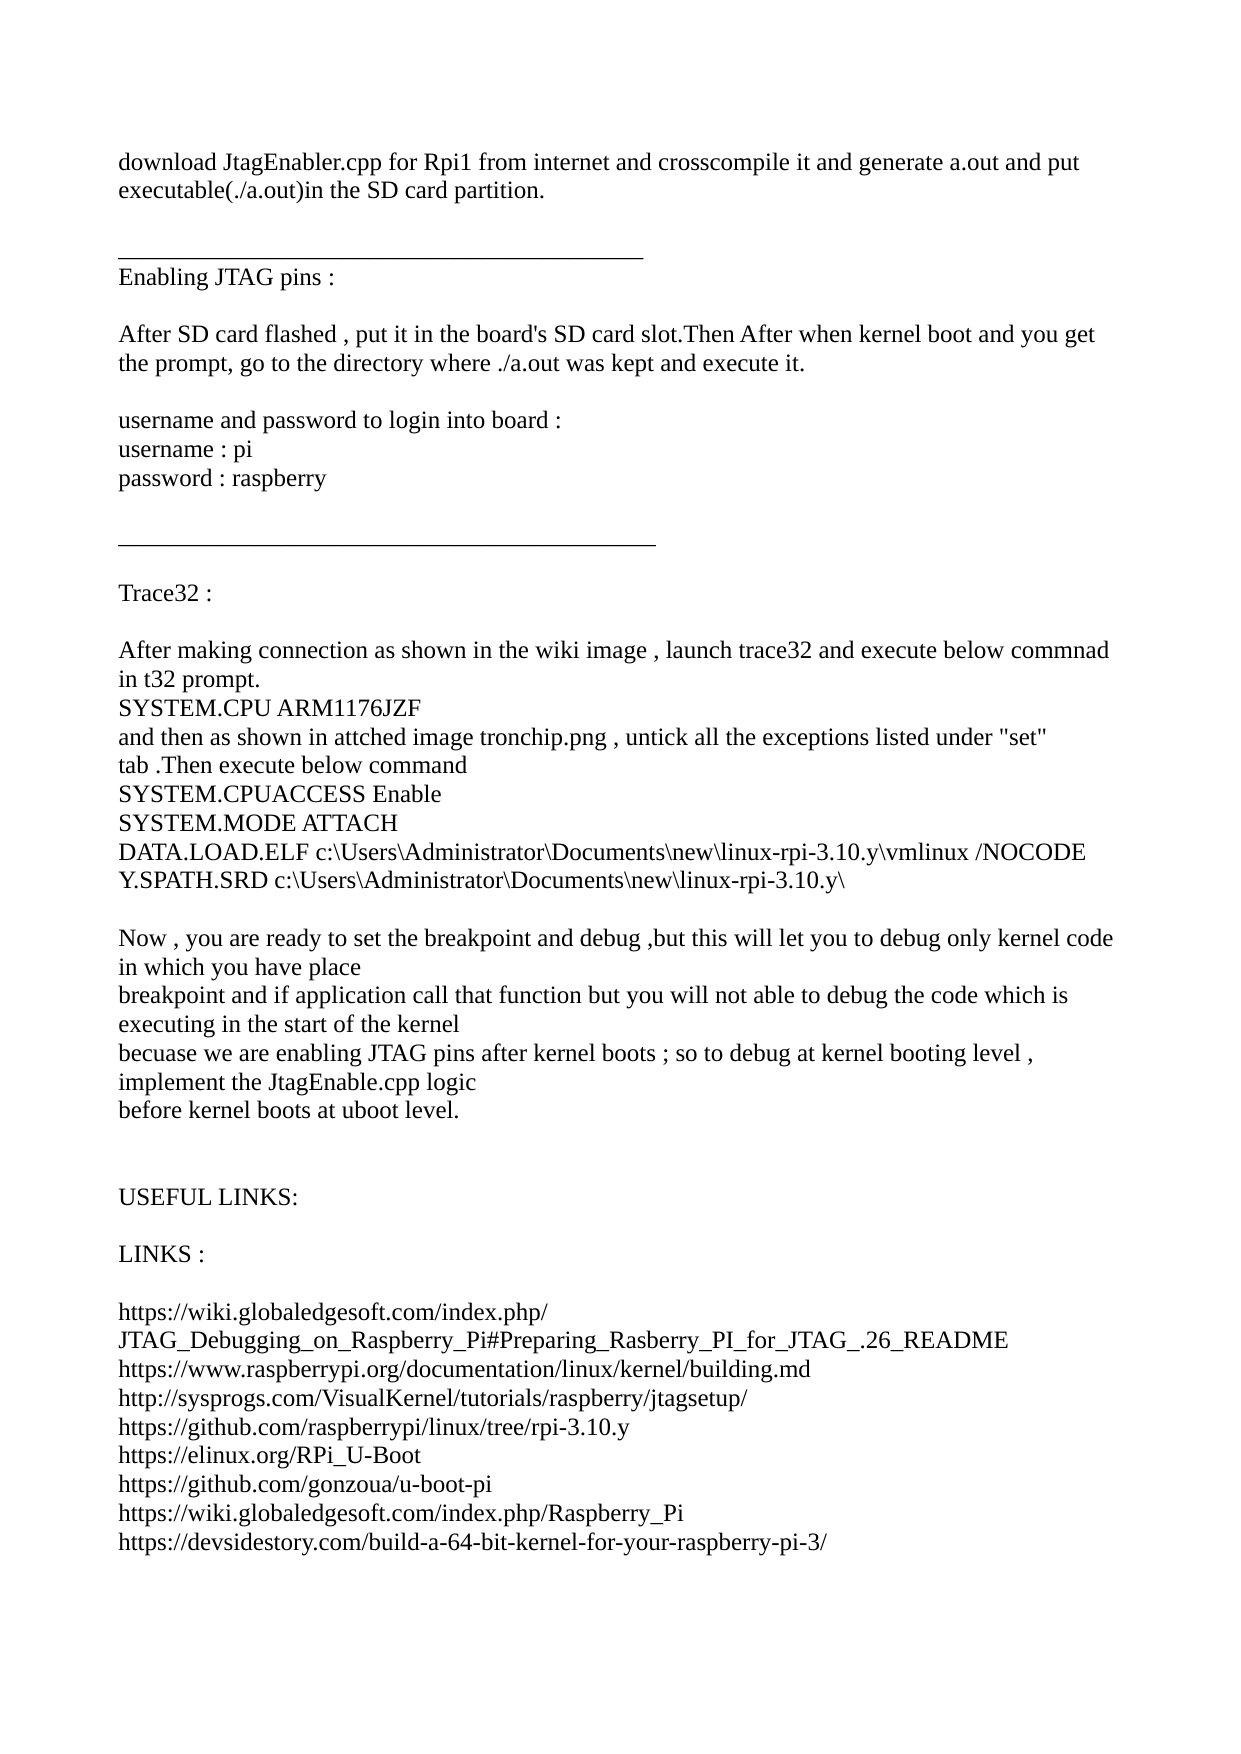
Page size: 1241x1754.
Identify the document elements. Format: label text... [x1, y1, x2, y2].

text Now , you are ready to set the breakpoint and debug ,but this will let you to debug only kernel code in which you have place [118, 923, 1122, 981]
text download JtagEnabler.cpp for Rpi1 from internet and crosscompile it and generate a.out and put executable(./a.out)in the SD card partition. [118, 147, 1122, 204]
text becuase we are enabling JTAG pins after kernel boots ; so to debug at kernel booting level , implement the JtagEnable.cpp logic [118, 1038, 1122, 1096]
text SYSTEM.CPUACCESS Enable [118, 779, 1122, 808]
text After SD card flashed , put it in the board's SD card slot.Then After when kernel boot and you get the prompt, go to the directory where ./a.out was kept and execute it. [118, 319, 1122, 377]
text Enabling JTAG pins : [118, 262, 1122, 291]
text password : raspberry [118, 463, 1122, 492]
text username : pi [118, 434, 1122, 463]
text After making connection as shown in the wiki image , launch trace32 and execute below commnad in t32 prompt. [118, 636, 1122, 693]
text https://devsidestory.com/build-a-64-bit-kernel-for-your-raspberry-pi-3/ [118, 1527, 1122, 1556]
text https://github.com/raspberrypi/linux/tree/rpi-3.10.y [118, 1412, 1122, 1441]
text ___________________________________________ [118, 521, 1122, 549]
text https://elinux.org/RPi_U-Boot [118, 1441, 1122, 1469]
text LINKS : [118, 1239, 1122, 1268]
text SYSTEM.MODE ATTACH [118, 808, 1122, 837]
text breakpoint and if application call that function but you will not able to debug the code which is executing in the start of the kernel [118, 981, 1122, 1038]
text username and password to login into board : [118, 406, 1122, 434]
text before kernel boots at uboot level. [118, 1096, 1122, 1124]
text https://github.com/gonzoua/u-boot-pi [118, 1469, 1122, 1498]
text Y.SPATH.SRD c:\Users\Administrator\Documents\new\linux-rpi-3.10.y\ [118, 866, 1122, 894]
text USEFUL LINKS: [118, 1182, 1122, 1211]
text https://wiki.globaledgesoft.com/index.php/Raspberry_Pi [118, 1498, 1122, 1527]
text __________________________________________ [118, 233, 1122, 262]
text DATA.LOAD.ELF c:\Users\Administrator\Documents\new\linux-rpi-3.10.y\vmlinux /NOCODE [118, 837, 1122, 866]
text and then as shown in attched image tronchip.png , untick all the exceptions listed under "set" tab .Then execute below command [118, 722, 1122, 779]
text http://sysprogs.com/VisualKernel/tutorials/raspberry/jtagsetup/ [118, 1383, 1122, 1412]
text https://wiki.globaledgesoft.com/index.php/JTAG_Debugging_on_Raspberry_Pi#Preparing_Rasberry_PI_for_JTAG_.26_README [118, 1297, 1122, 1354]
text https://www.raspberrypi.org/documentation/linux/kernel/building.md [118, 1354, 1122, 1383]
text SYSTEM.CPU ARM1176JZF [118, 693, 1122, 722]
text Trace32 : [118, 578, 1122, 607]
